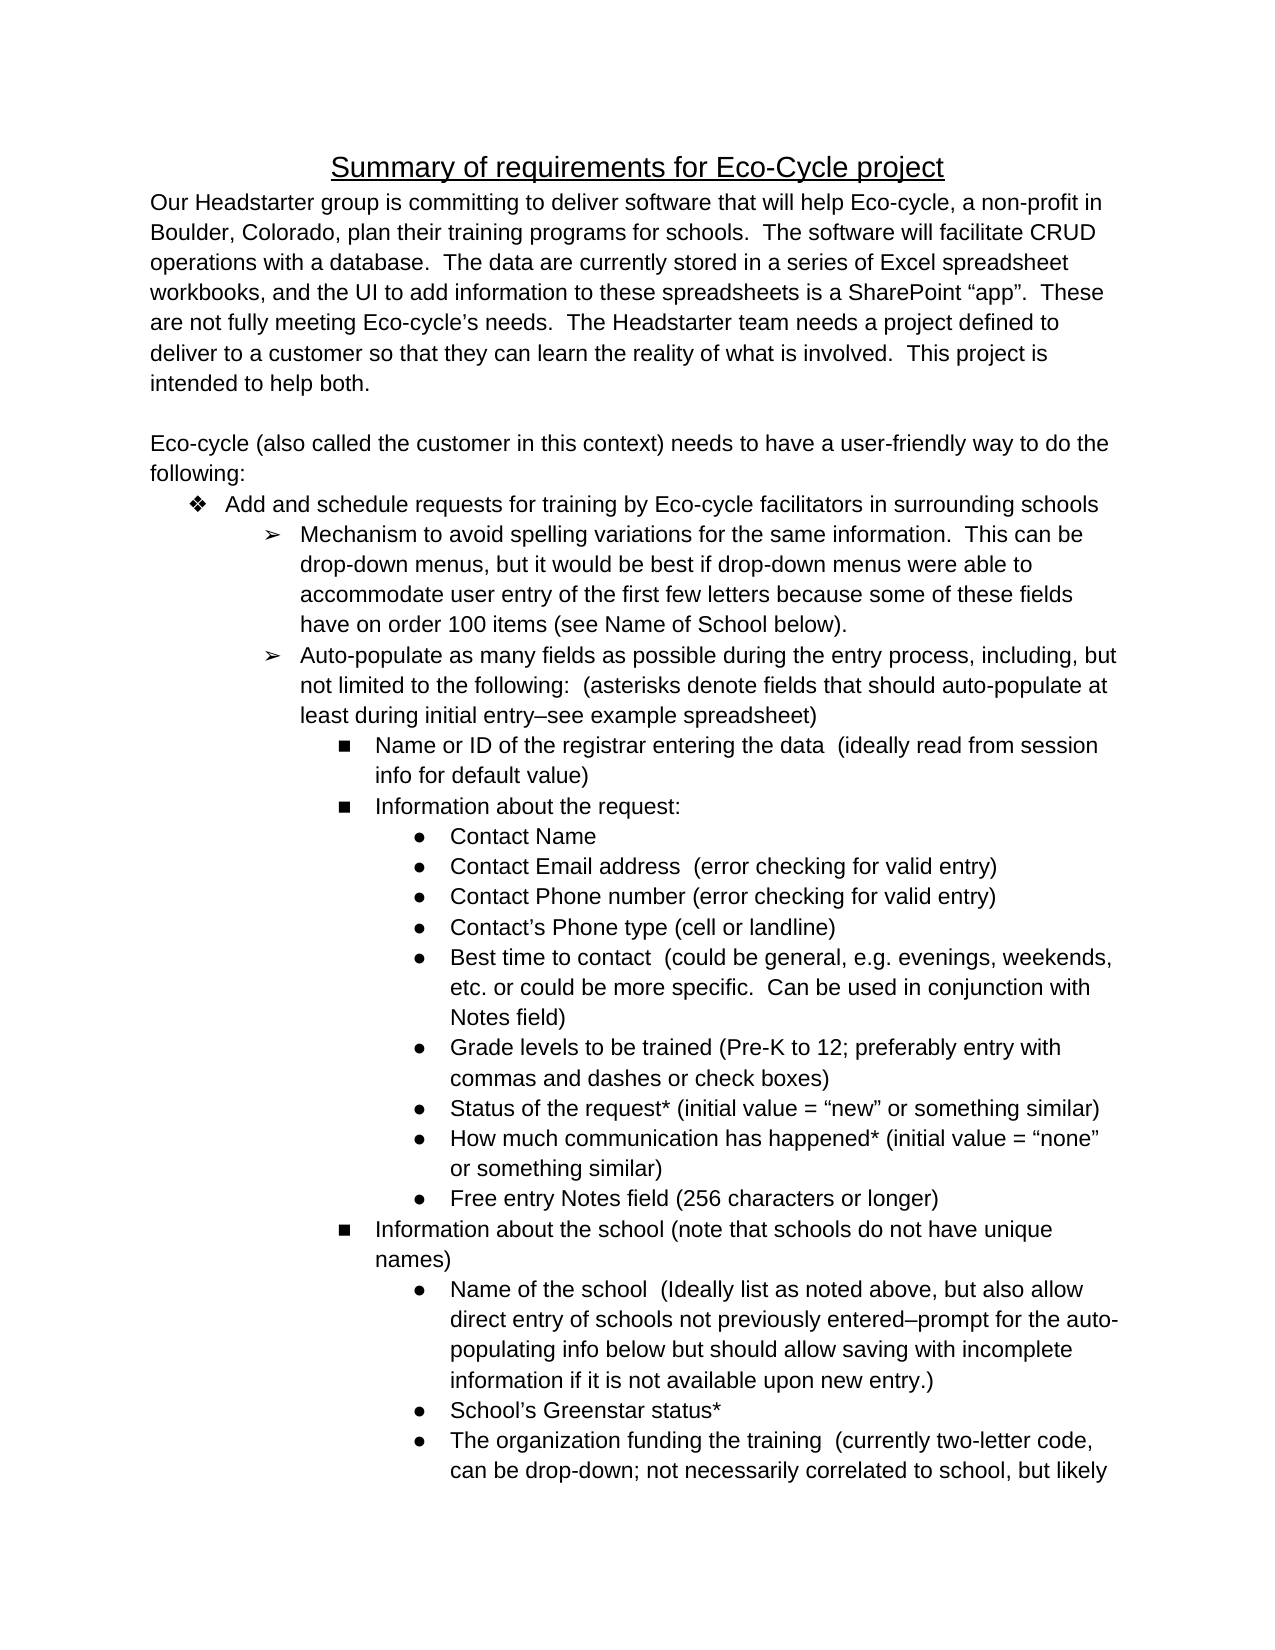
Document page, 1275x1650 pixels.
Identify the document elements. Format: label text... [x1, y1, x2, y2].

list Contact Email address (error checking for valid entry) [412, 853, 1125, 879]
text Eco-cycle (also called the customer in this context) needs to have a user-friendly way to do the following: [150, 430, 1125, 487]
list Contact Phone number (error checking for valid entry) [412, 883, 1125, 910]
list Best time to contact (could be general, e.g. evenings, weekends, etc. or could be more specific. Can be used in conjunction with Notes field) [412, 944, 1125, 1031]
list Add and schedule requests for training by Eco-cycle facilitators in surrounding schools [187, 491, 1125, 517]
list Grade levels to be trained (Pre-K to 12; preferably entry with commas and dashes or check boxes) [412, 1034, 1125, 1091]
list Contact Name [412, 823, 1125, 849]
list Mechanism to avoid spelling variations for the same information. This can be drop-down menus, but it would be best if drop-down menus were able to accommodate user entry of the first few letters because some of these fields have on order 100 items (see Name of School below). [262, 521, 1125, 638]
list Name of the school (Ideally list as noted above, but also allow direct entry of schools not previously entered–prompt for the auto-populating info below but should allow saving with incomplete information if it is not available upon new entry.) [412, 1276, 1125, 1393]
list Free entry Notes field (256 characters or longer) [412, 1185, 1125, 1212]
list Status of the request* (initial value = “new” or something similar) [412, 1095, 1125, 1121]
list Information about the request: [337, 793, 1125, 819]
list The organization funding the training (currently two-letter code, can be drop-down; not necessarily correlated to school, but likely [412, 1427, 1125, 1484]
list Information about the school (note that schools do not have unique names) [337, 1216, 1125, 1272]
list How much communication has happened* (initial value = “none” or something similar) [412, 1125, 1125, 1182]
list School’s Greenstar status* [412, 1397, 1125, 1423]
text Our Headstarter group is committing to deliver software that will help Eco-cycle, a non-profit in Boulder, Colorado, plan their training programs for schools. The software will facilitate CRUD operations with a database. The data are currently stored in a series of Excel spreadsheet workbooks, and the UI to add information to these spreadsheets is a SharePoint “app”. These are not fully meeting Eco-cycle’s needs. The Headstarter team needs a project defined to deliver to a customer so that they can learn the reality of what is involved. This project is intended to help both. [150, 188, 1125, 396]
list Name or ID of the registrar entering the data (ideally read from session info for default value) [337, 732, 1125, 789]
list Auto-populate as many fields as possible during the entry process, including, but not limited to the following: (asterisks denote fields that should auto-populate at least during initial entry–see example spreadsheet) [262, 642, 1125, 728]
list Contact’s Phone type (cell or landline) [412, 913, 1125, 940]
text Summary of requirements for Eco-Cycle project [150, 150, 1125, 183]
